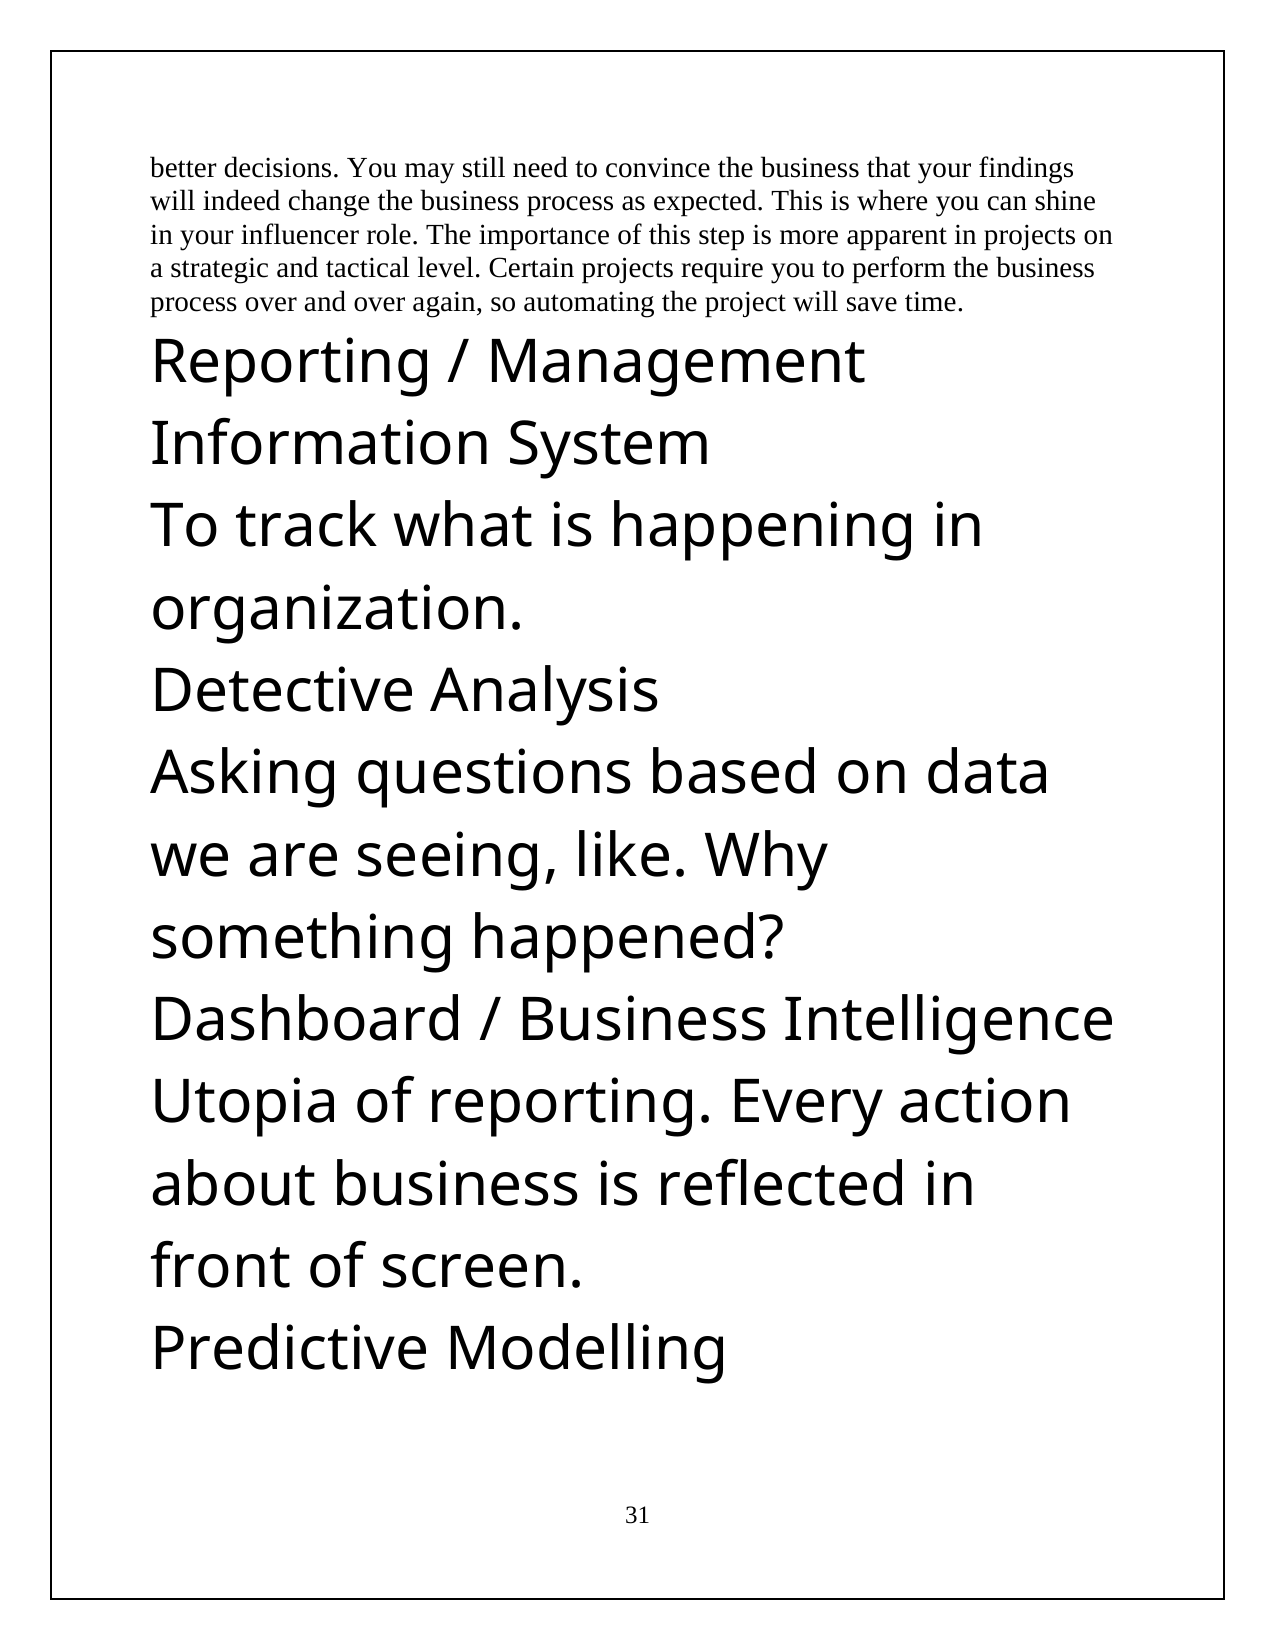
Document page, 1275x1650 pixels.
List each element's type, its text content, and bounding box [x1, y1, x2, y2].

text Predictive Modelling [150, 1305, 1125, 1387]
text better decisions. You may still need to convince the business that your findings will indeed change the business process as expected. This is where you can shine in your influencer role. The importance of this step is more apparent in projects on a strategic and tactical level. Certain projects require you to perform the business process over and over again, so automating the project will save time. [150, 150, 1125, 318]
text Reporting / Management Information System [150, 318, 1125, 482]
text To track what is happening in organization. [150, 482, 1125, 647]
text Detective Analysis [150, 647, 1125, 729]
text Asking questions based on data we are seeing, like. Why something happened? [150, 729, 1125, 976]
text Dashboard / Business Intelligence [150, 976, 1125, 1058]
text Utopia of reporting. Every action about business is reflected in front of screen. [150, 1058, 1125, 1305]
